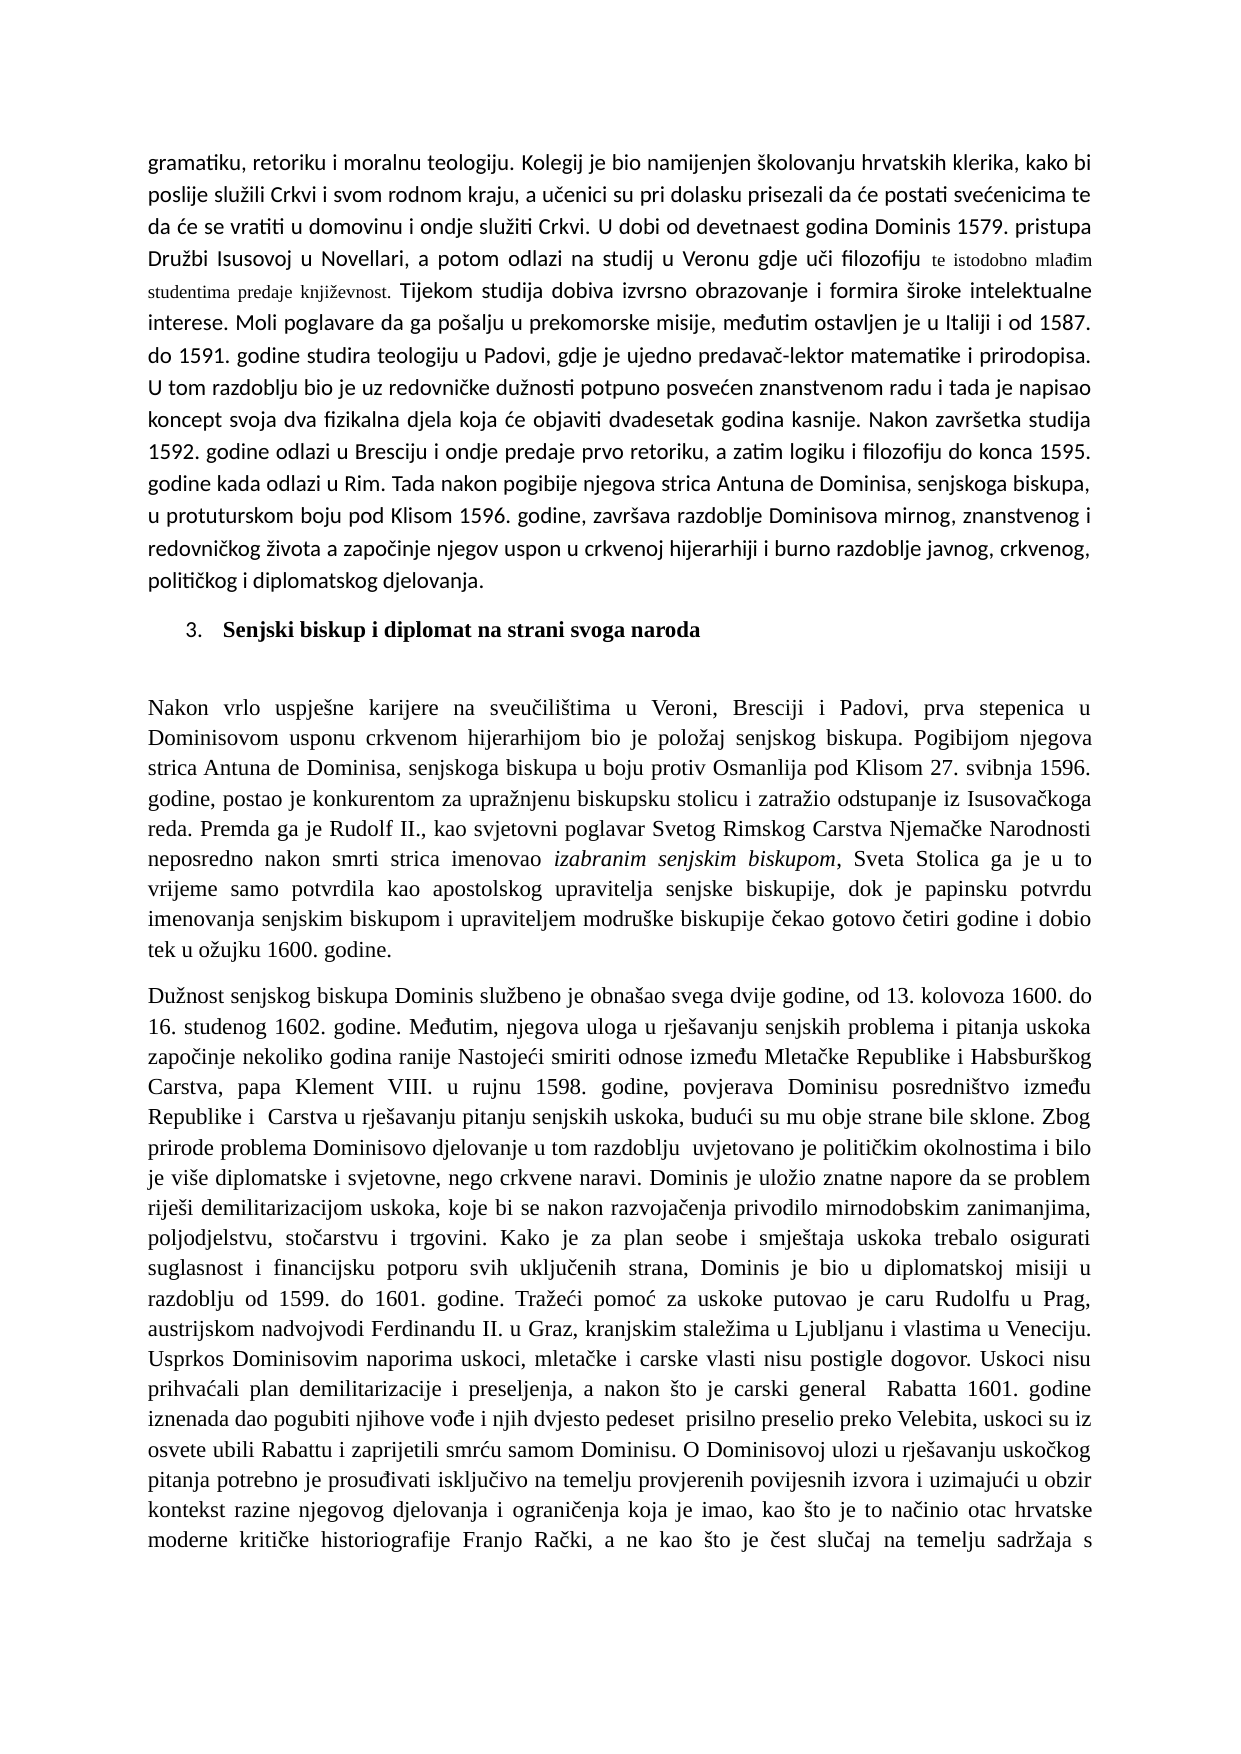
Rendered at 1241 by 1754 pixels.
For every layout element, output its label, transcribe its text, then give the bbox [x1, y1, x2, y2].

list Senjski biskup i diplomat na strani svoga naroda [185, 615, 1093, 643]
text gramatiku, retoriku i moralnu teologiju. Kolegij je bio namijenjen školovanju hrvatskih klerika, kako bi poslije služili Crkvi i svom rodnom kraju, a učenici su pri dolasku prisezali da će postati svećenicima te da će se vratiti u domovinu i ondje služiti Crkvi. U dobi od devetnaest godina Dominis 1579. pristupa Družbi Isusovoj u Novellari, a potom odlazi na studij u Veronu gdje uči filozofiju te istodobno mlađim studentima predaje književnost. Tijekom studija dobiva izvrsno obrazovanje i formira široke intelektualne interese. Moli poglavare da ga pošalju u prekomorske misije, međutim ostavljen je u Italiji i od 1587. do 1591. godine studira teologiju u Padovi, gdje je ujedno predavač-lektor matematike i prirodopisa. U tom razdoblju bio je uz redovničke dužnosti potpuno posvećen znanstvenom radu i tada je napisao koncept svoja dva fizikalna djela koja će objaviti dvadesetak godina kasnije. Nakon završetka studija 1592. godine odlazi u Bresciju i ondje predaje prvo retoriku, a zatim logiku i filozofiju do konca 1595. godine kada odlazi u Rim. Tada nakon pogibije njegova strica Antuna de Dominisa, senjskoga biskupa, u protuturskom boju pod Klisom 1596. godine, završava razdoblje Dominisova mirnog, znanstvenog i redovničkog života a započinje njegov uspon u crkvenoj hijerarhiji i burno razdoblje javnog, crkvenog, političkog i diplomatskog djelovanja. [148, 148, 1093, 594]
text Dužnost senjskog biskupa Dominis službeno je obnašao svega dvije godine, od 13. kolovoza 1600. do 16. studenog 1602. godine. Međutim, njegova uloga u rješavanju senjskih problema i pitanja uskoka započinje nekoliko godina ranije Nastojeći smiriti odnose između Mletačke Republike i Habsburškog Carstva, papa Klement VIII. u rujnu 1598. godine, povjerava Dominisu posredništvo između Republike i Carstva u rješavanju pitanju senjskih uskoka, budući su mu obje strane bile sklone. Zbog prirode problema Dominisovo djelovanje u tom razdoblju uvjetovano je političkim okolnostima i bilo je više diplomatske i svjetovne, nego crkvene naravi. Dominis je uložio znatne napore da se problem riješi demilitarizacijom uskoka, koje bi se nakon razvojačenja privodilo mirnodobskim zanimanjima, poljodjelstvu, stočarstvu i trgovini. Kako je za plan seobe i smještaja uskoka trebalo osigurati suglasnost i financijsku potporu svih uključenih strana, Dominis je bio u diplomatskoj misiji u razdoblju od 1599. do 1601. godine. Tražeći pomoć za uskoke putovao je caru Rudolfu u Prag, austrijskom nadvojvodi Ferdinandu II. u Graz, kranjskim staležima u Ljubljanu i vlastima u Veneciju. Usprkos Dominisovim naporima uskoci, mletačke i carske vlasti nisu postigle dogovor. Uskoci nisu prihvaćali plan demilitarizacije i preseljenja, a nakon što je carski general Rabatta 1601. godine iznenada dao pogubiti njihove vođe i njih dvjesto pedeset prisilno preselio preko Velebita, uskoci su iz osvete ubili Rabattu i zaprijetili smrću samom Dominisu. O Dominisovoj ulozi u rješavanju uskočkog pitanja potrebno je prosuđivati isključivo na temelju provjerenih povijesnih izvora i uzimajući u obzir kontekst razine njegovog djelovanja i ograničenja koja je imao, kao što je to načinio otac hrvatske moderne kritičke historiografije Franjo Rački, a ne kao što je čest slučaj na temelju sadržaja s [148, 982, 1093, 1553]
text Nakon vrlo uspješne karijere na sveučilištima u Veroni, Bresciji i Padovi, prva stepenica u Dominisovom usponu crkvenom hijerarhijom bio je položaj senjskog biskupa. Pogibijom njegova strica Antuna de Dominisa, senjskoga biskupa u boju protiv Osmanlija pod Klisom 27. svibnja 1596. godine, postao je konkurentom za upražnjenu biskupsku stolicu i zatražio odstupanje iz Isusovačkoga reda. Premda ga je Rudolf II., kao svjetovni poglavar Svetog Rimskog Carstva Njemačke Narodnosti neposredno nakon smrti strica imenovao izabranim senjskim biskupom, Sveta Stolica ga je u to vrijeme samo potvrdila kao apostolskog upravitelja senjske biskupije, dok je papinsku potvrdu imenovanja senjskim biskupom i upraviteljem modruške biskupije čekao gotovo četiri godine i dobio tek u ožujku 1600. godine. [148, 694, 1093, 962]
